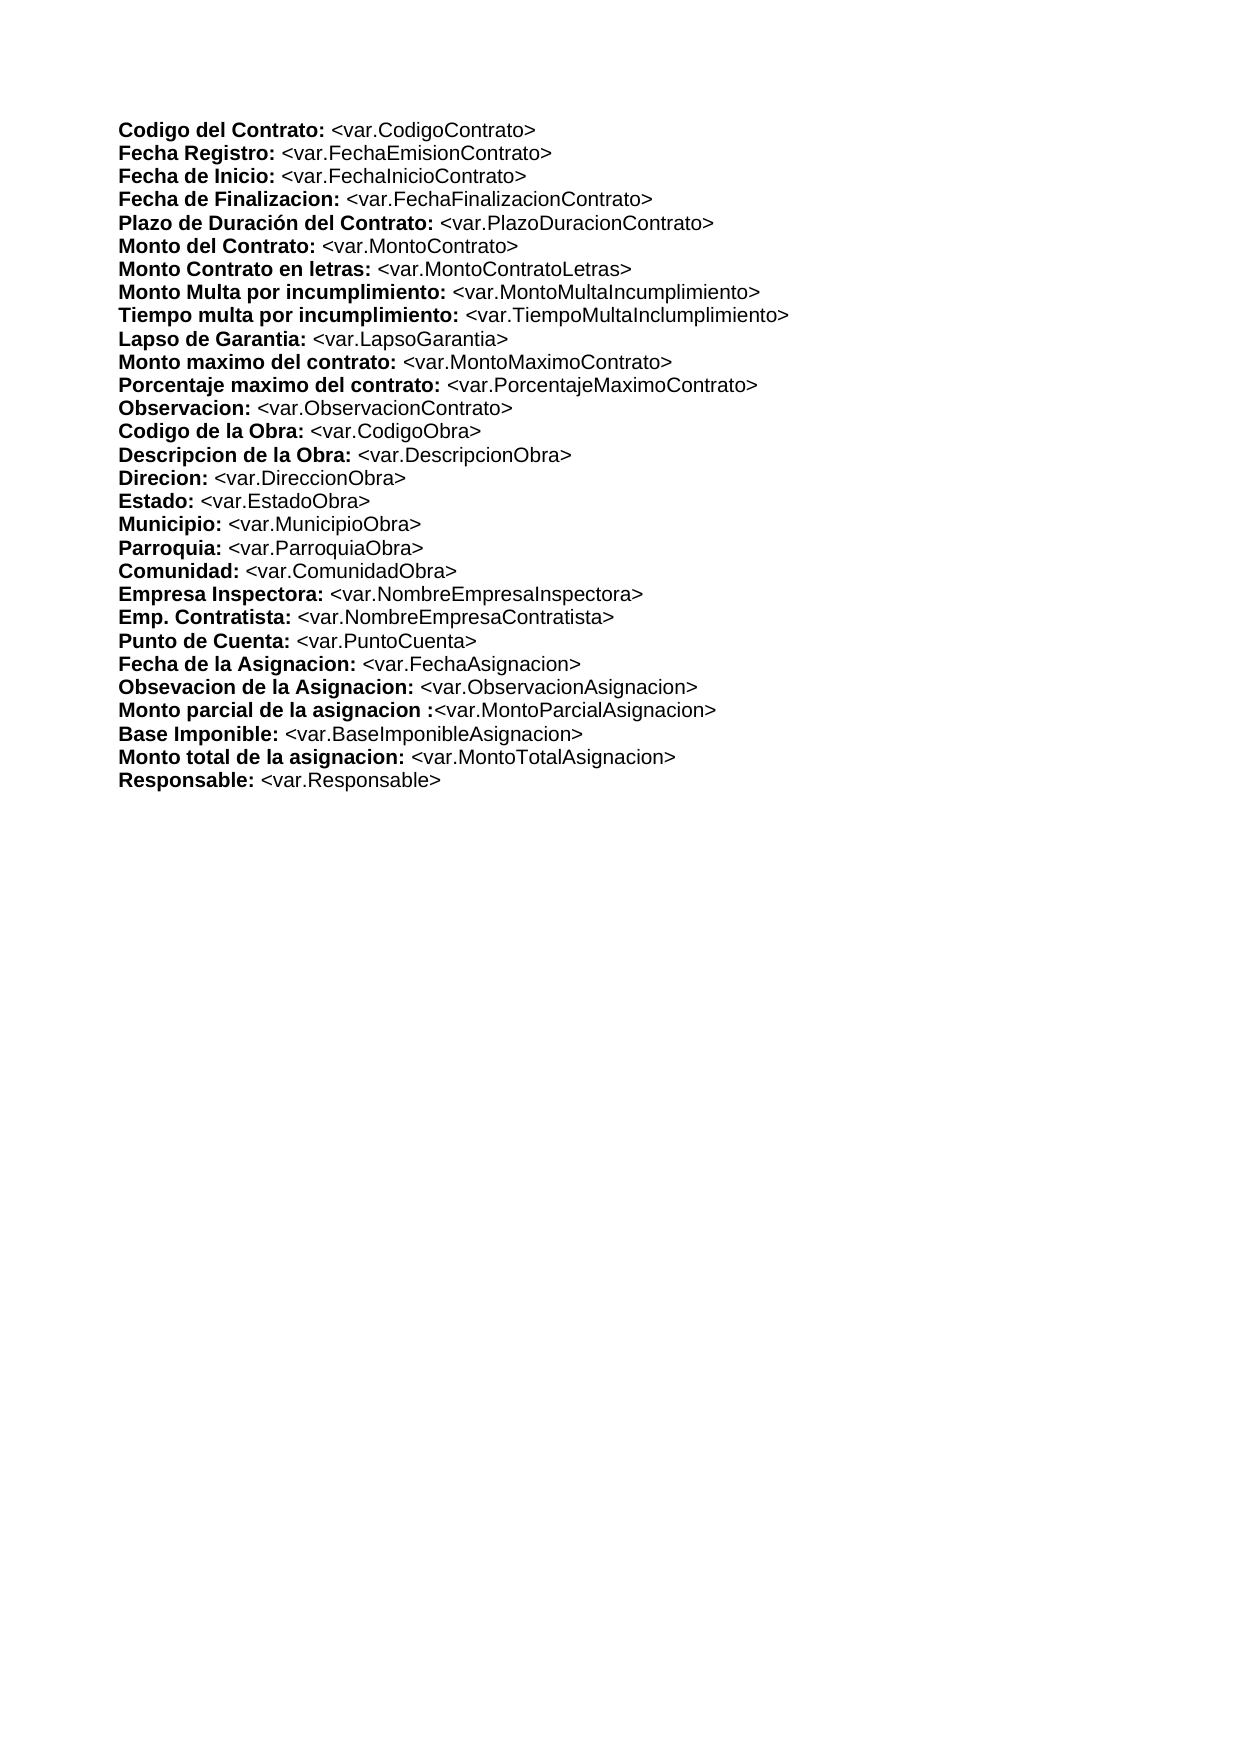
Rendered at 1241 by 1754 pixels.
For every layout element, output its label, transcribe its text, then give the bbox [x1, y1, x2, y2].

text Fecha Registro: <var.FechaEmisionContrato> [118, 141, 1122, 164]
text Punto de Cuenta: <var.PuntoCuenta> [118, 629, 1122, 652]
text Fecha de Finalizacion: <var.FechaFinalizacionContrato> [118, 188, 1122, 211]
text Direcion: <var.DireccionObra> [118, 467, 1122, 490]
text Codigo del Contrato: <var.CodigoContrato> [118, 118, 1122, 141]
text Empresa Inspectora: <var.NombreEmpresaInspectora> [118, 583, 1122, 606]
text Emp. Contratista: <var.NombreEmpresaContratista> [118, 606, 1122, 629]
text Municipio: <var.MunicipioObra> [118, 513, 1122, 536]
text Fecha de la Asignacion: <var.FechaAsignacion> [118, 652, 1122, 676]
text Observacion: <var.ObservacionContrato> [118, 397, 1122, 420]
text Porcentaje maximo del contrato: <var.PorcentajeMaximoContrato> [118, 374, 1122, 397]
text Base Imponible: <var.BaseImponibleAsignacion> [118, 722, 1122, 745]
text Monto total de la asignacion: <var.MontoTotalAsignacion> [118, 745, 1122, 768]
text Fecha de Inicio: <var.FechaInicioContrato> [118, 164, 1122, 188]
text Plazo de Duración del Contrato: <var.PlazoDuracionContrato> [118, 211, 1122, 234]
text Comunidad: <var.ComunidadObra> [118, 559, 1122, 583]
text Monto maximo del contrato: <var.MontoMaximoContrato> [118, 350, 1122, 374]
text Responsable: <var.Responsable> [118, 768, 1122, 792]
text Monto parcial de la asignacion :<var.MontoParcialAsignacion> [118, 699, 1122, 722]
text Monto Multa por incumplimiento: <var.MontoMultaIncumplimiento> [118, 281, 1122, 304]
text Descripcion de la Obra: <var.DescripcionObra> [118, 443, 1122, 467]
text Monto Contrato en letras: <var.MontoContratoLetras> [118, 257, 1122, 281]
text Parroquia: <var.ParroquiaObra> [118, 536, 1122, 559]
text Obsevacion de la Asignacion: <var.ObservacionAsignacion> [118, 676, 1122, 699]
text Lapso de Garantia: <var.LapsoGarantia> [118, 327, 1122, 350]
text Estado: <var.EstadoObra> [118, 490, 1122, 513]
text Codigo de la Obra: <var.CodigoObra> [118, 420, 1122, 443]
text Monto del Contrato: <var.MontoContrato> [118, 234, 1122, 257]
text Tiempo multa por incumplimiento: <var.TiempoMultaInclumplimiento> [118, 304, 1122, 327]
